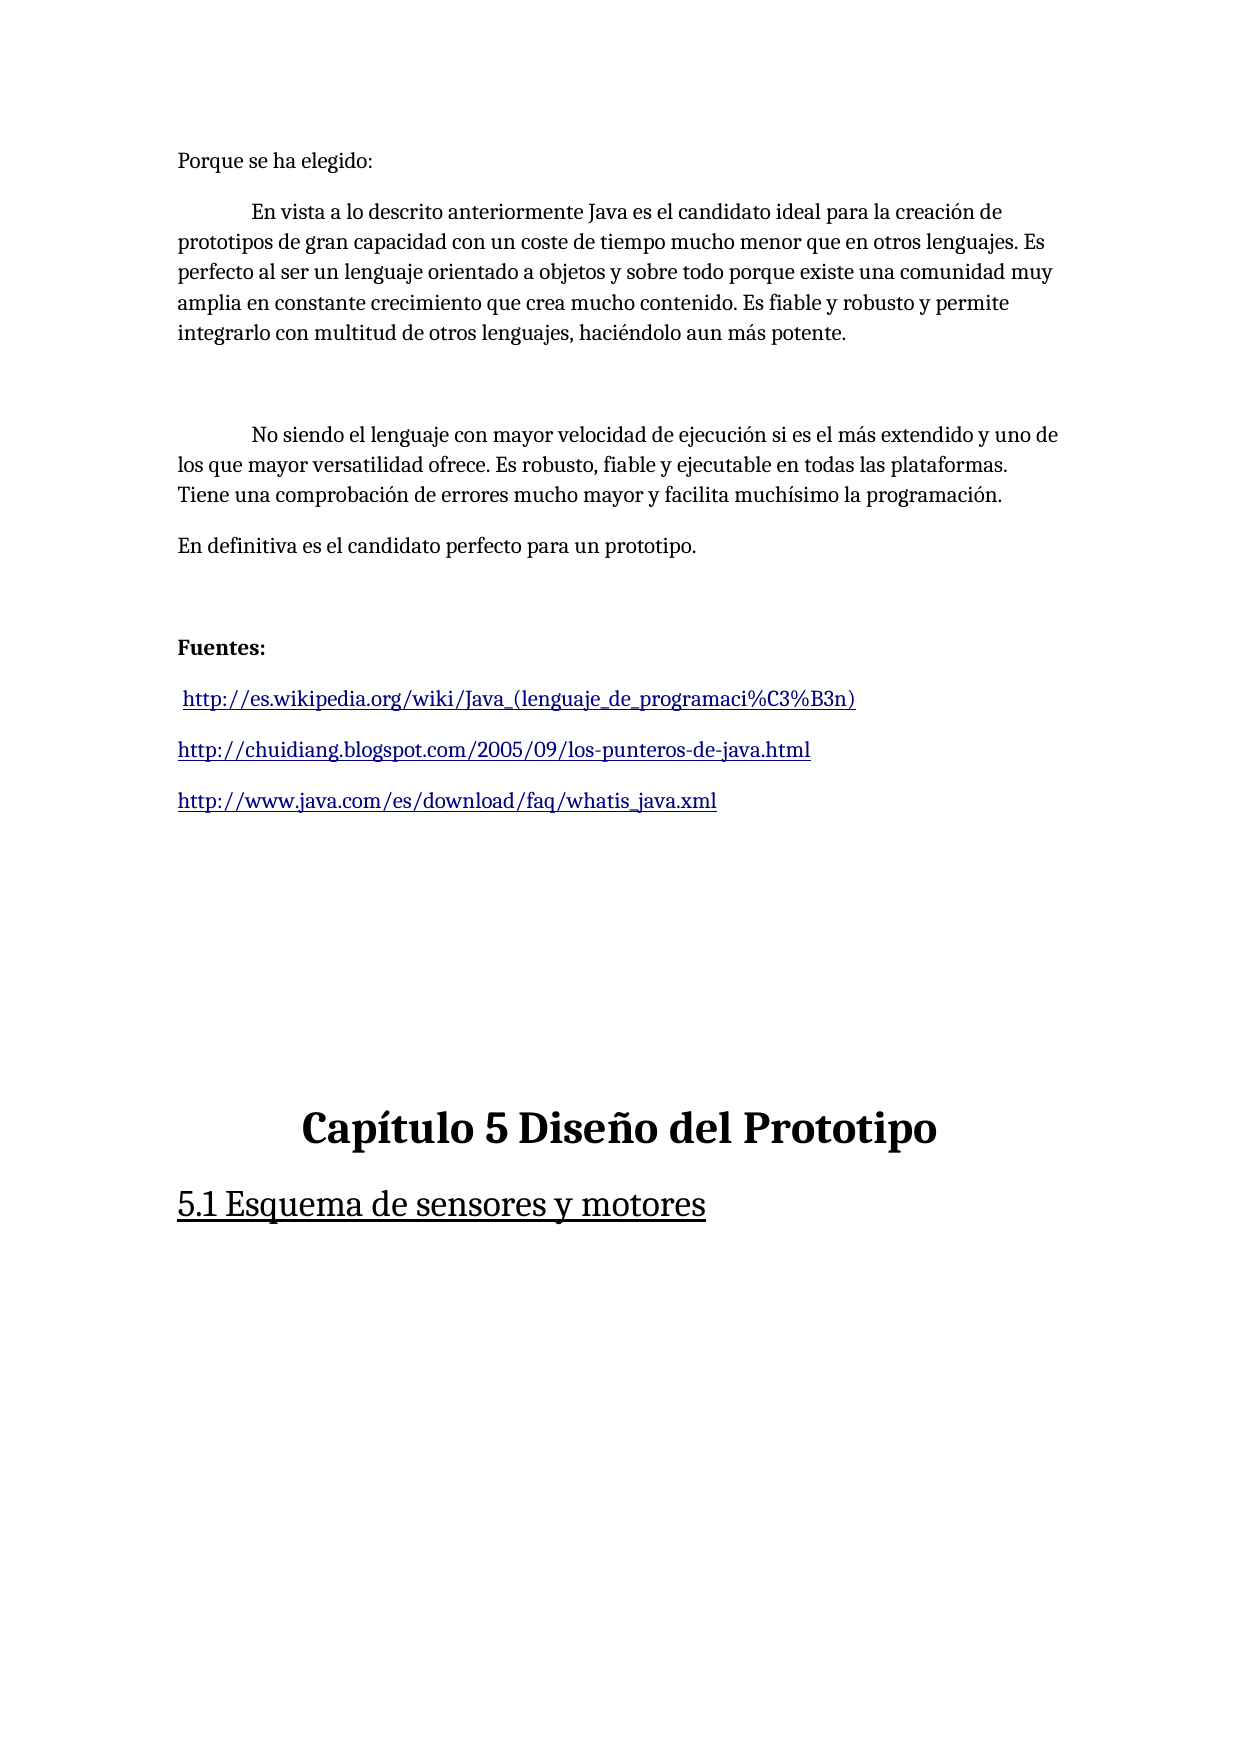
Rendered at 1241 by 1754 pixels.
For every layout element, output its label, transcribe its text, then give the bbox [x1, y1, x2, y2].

text http://es.wikipedia.org/wiki/Java_(lenguaje_de_programaci%C3%B3n) [177, 686, 1063, 712]
text http://www.java.com/es/download/faq/whatis_java.xml [177, 788, 1063, 814]
text Porque se ha elegido: [177, 148, 1063, 174]
text Capítulo 5 Diseño del Prototipo [177, 1102, 1063, 1154]
text En definitiva es el candidato perfecto para un prototipo. [177, 533, 1063, 559]
text 5.1 Esquema de sensores y motores [177, 1183, 1063, 1226]
text http://chuidiang.blogspot.com/2005/09/los-punteros-de-java.html [177, 737, 1063, 763]
text En vista a lo descrito anteriormente Java es el candidato ideal para la creación de prototipos de gran capacidad con un coste de tiempo mucho menor que en otros lenguajes. Es perfecto al ser un lenguaje orientado a objetos y sobre todo porque existe una comunidad muy amplia en constante crecimiento que crea mucho contenido. Es fiable y robusto y permite integrarlo con multitud de otros lenguajes, haciéndolo aun más potente. [177, 199, 1063, 346]
text No siendo el lenguaje con mayor velocidad de ejecución si es el más extendido y uno de los que mayor versatilidad ofrece. Es robusto, fiable y ejecutable en todas las plataformas. Tiene una comprobación de errores mucho mayor y facilita muchísimo la programación. [177, 422, 1063, 508]
text Fuentes: [177, 635, 1063, 661]
